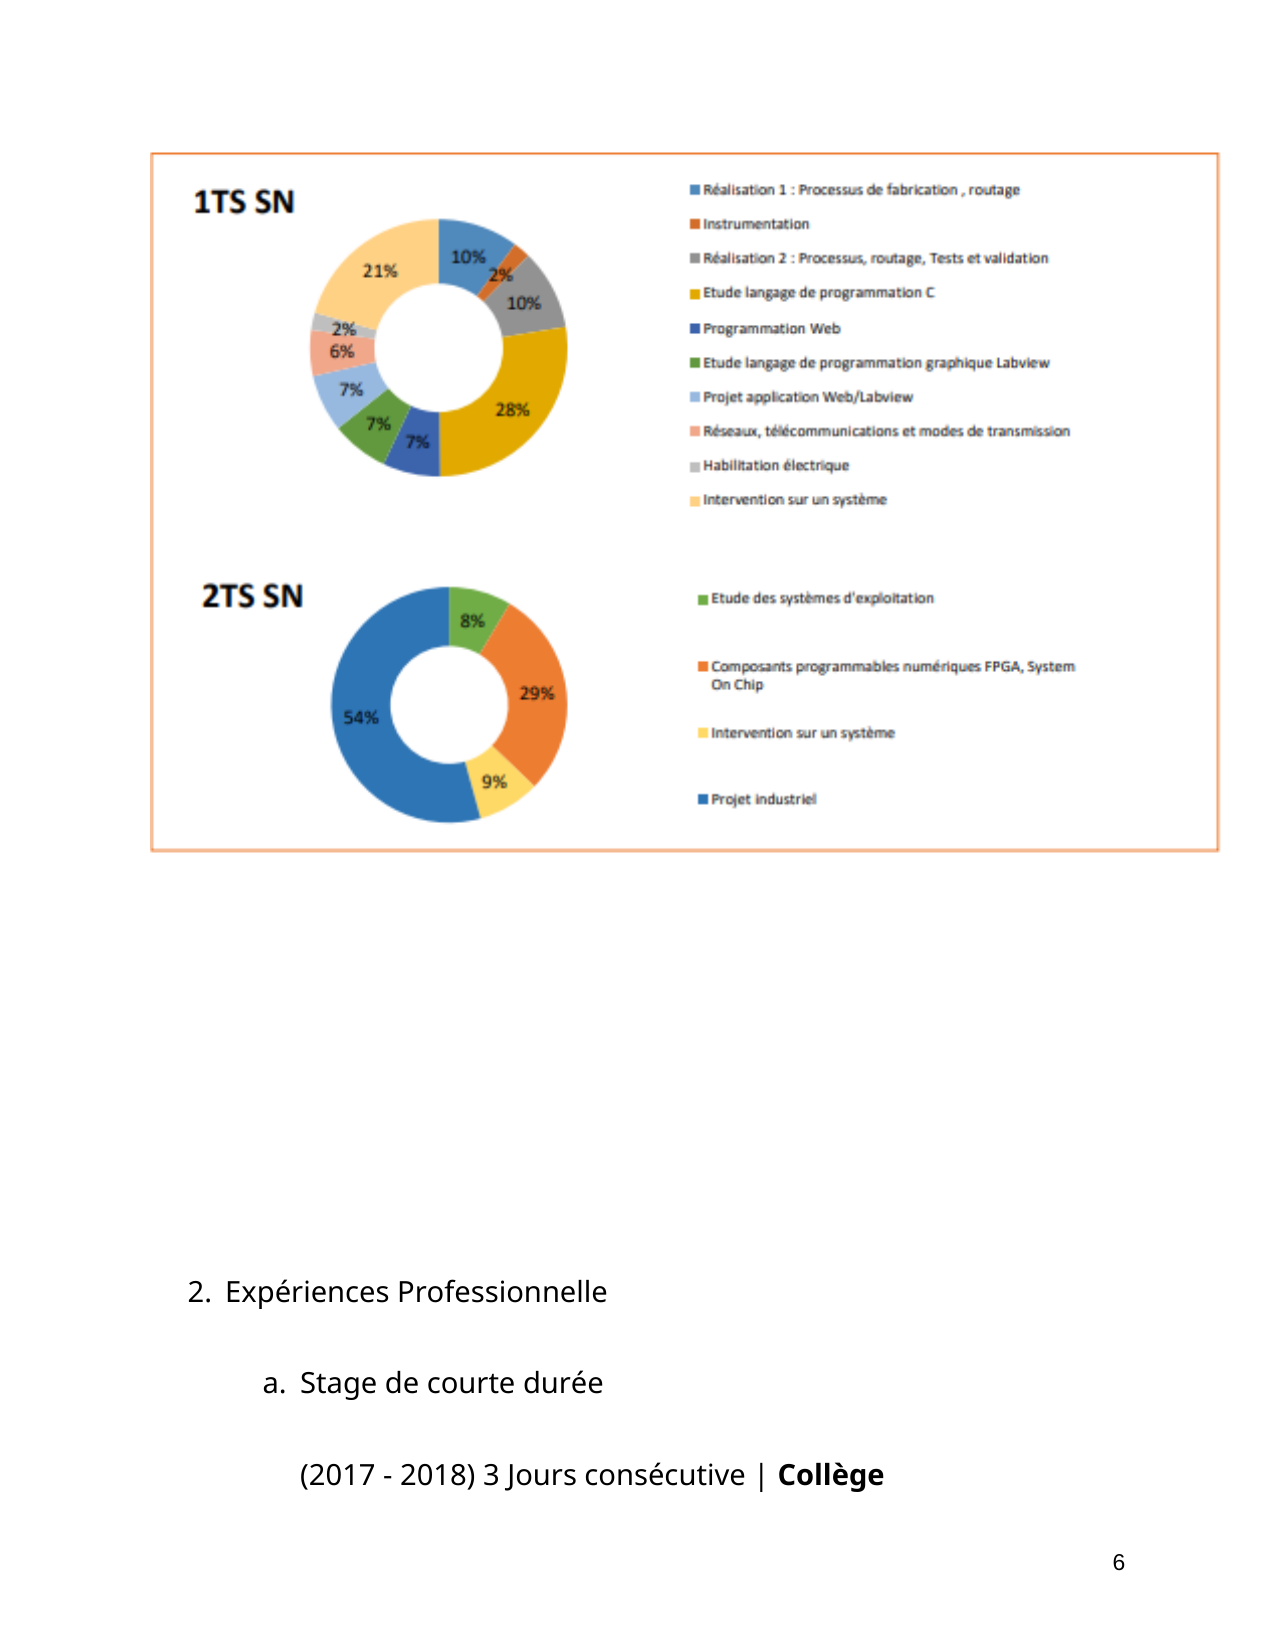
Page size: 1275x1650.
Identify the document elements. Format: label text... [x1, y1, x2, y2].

list Expériences Professionnelle [187, 1271, 1125, 1311]
text (2017 - 2018) 3 Jours consécutive | Collège [300, 1454, 1125, 1494]
list Stage de courte durée [262, 1363, 1125, 1402]
picture [150, 150, 1221, 857]
